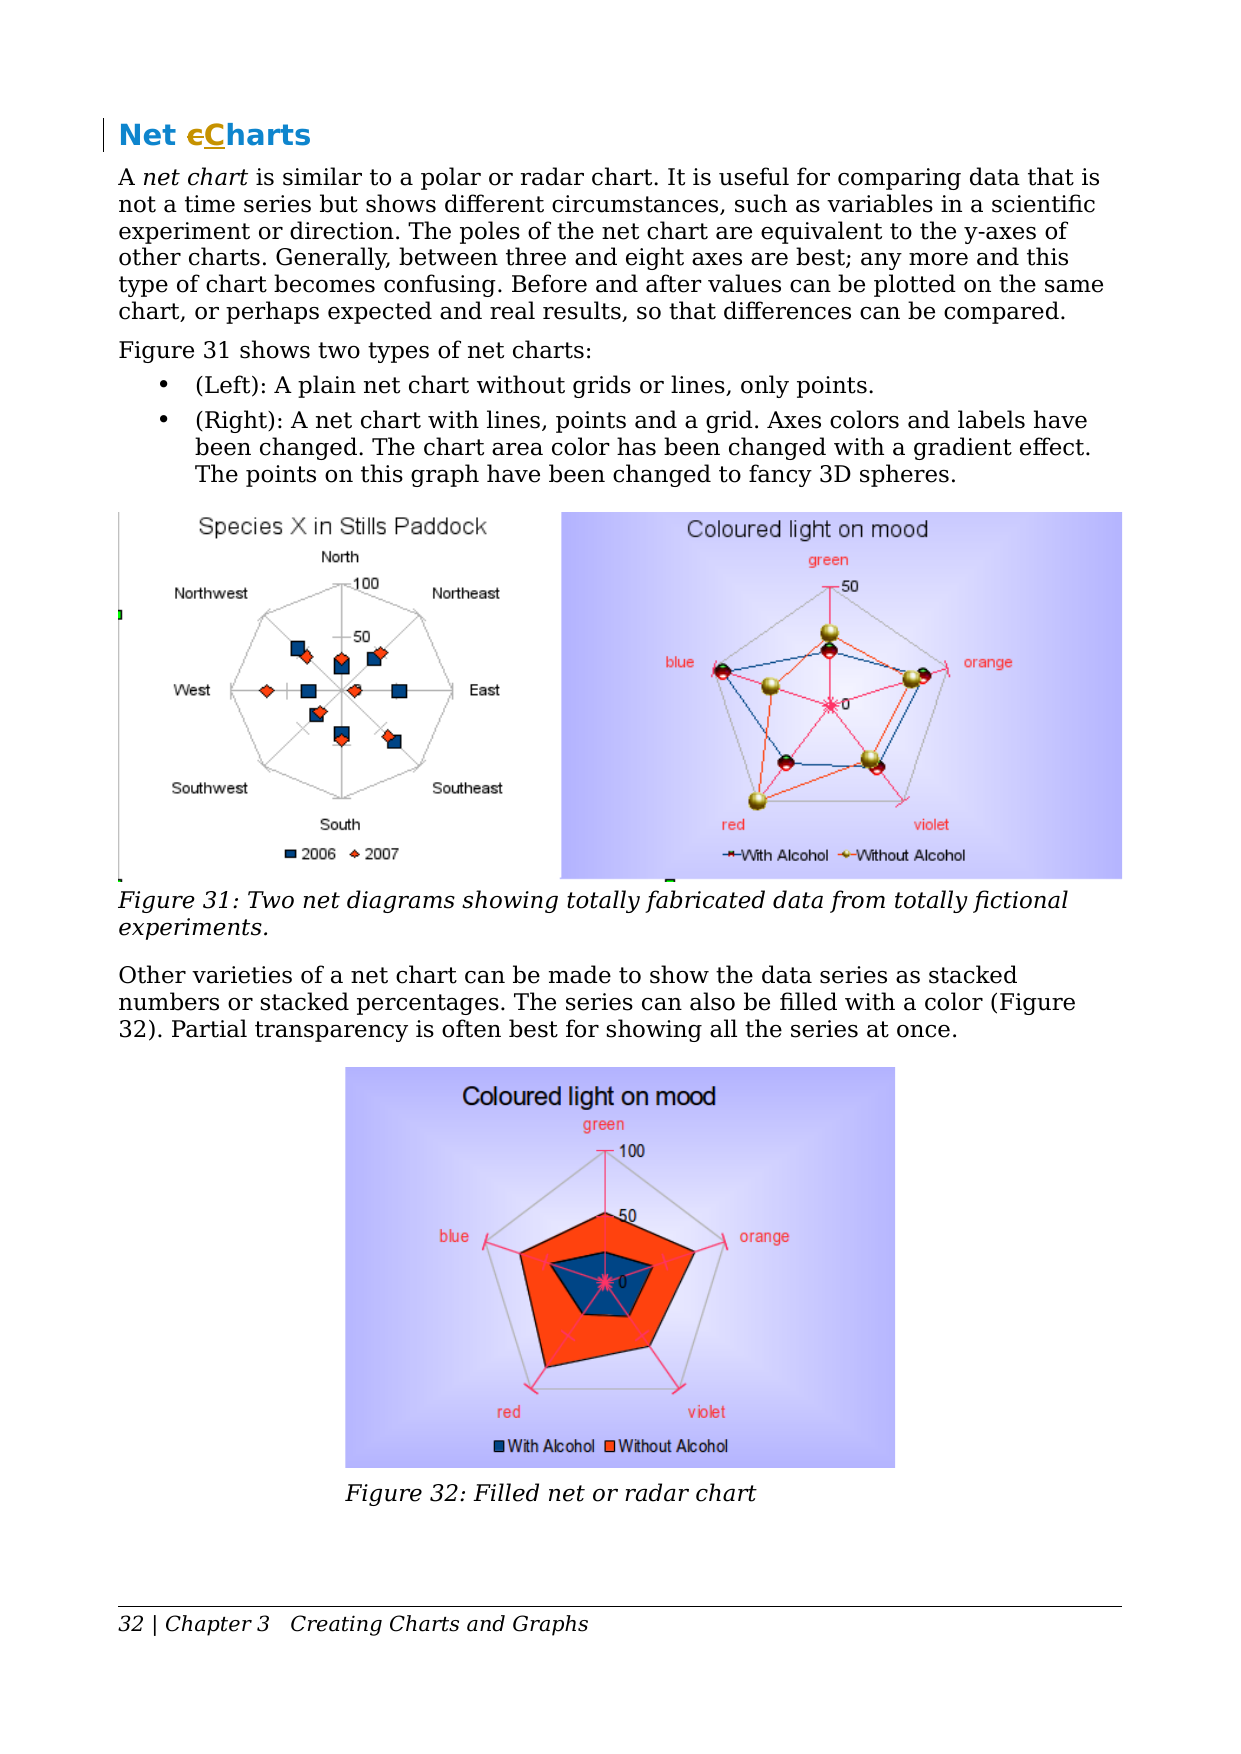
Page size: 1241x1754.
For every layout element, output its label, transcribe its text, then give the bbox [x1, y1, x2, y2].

text A net chart is similar to a polar or radar chart. It is useful for comparing data that is not a time series but shows different circumstances, such as variables in a scientific experiment or direction. The poles of the net chart are equivalent to the y-axes of other charts. Generally, between three and eight axes are best; any more and this type of chart becomes confusing. Before and after values can be plotted on the same chart, or perhaps expected and real results, so that differences can be compared. [118, 164, 1122, 324]
list (Left): A plain net chart without grids or lines, only points. [156, 370, 1122, 399]
text Figure 31: Two net diagrams showing totally fabricated data from totally fictional experiments. [118, 888, 1122, 941]
text Figure 32: Filled net or radar chart [345, 1480, 895, 1507]
subtitle Net Charts [118, 118, 1122, 152]
text Other varieties of a net chart can be made to show the data series as stacked numbers or stacked percentages. The series can also be filled with a color (Figure 32). Partial transparency is often best for showing all the series at once. [118, 963, 1122, 1043]
picture [345, 1067, 896, 1468]
list (Right): A net chart with lines, points and a grid. Axes colors and labels have been changed. The chart area color has been changed with a gradient effect. The points on this graph have been changed to fancy 3D spheres. [156, 405, 1122, 488]
picture [118, 512, 1123, 882]
list Figure 31 shows two types of net charts: [118, 337, 1122, 364]
